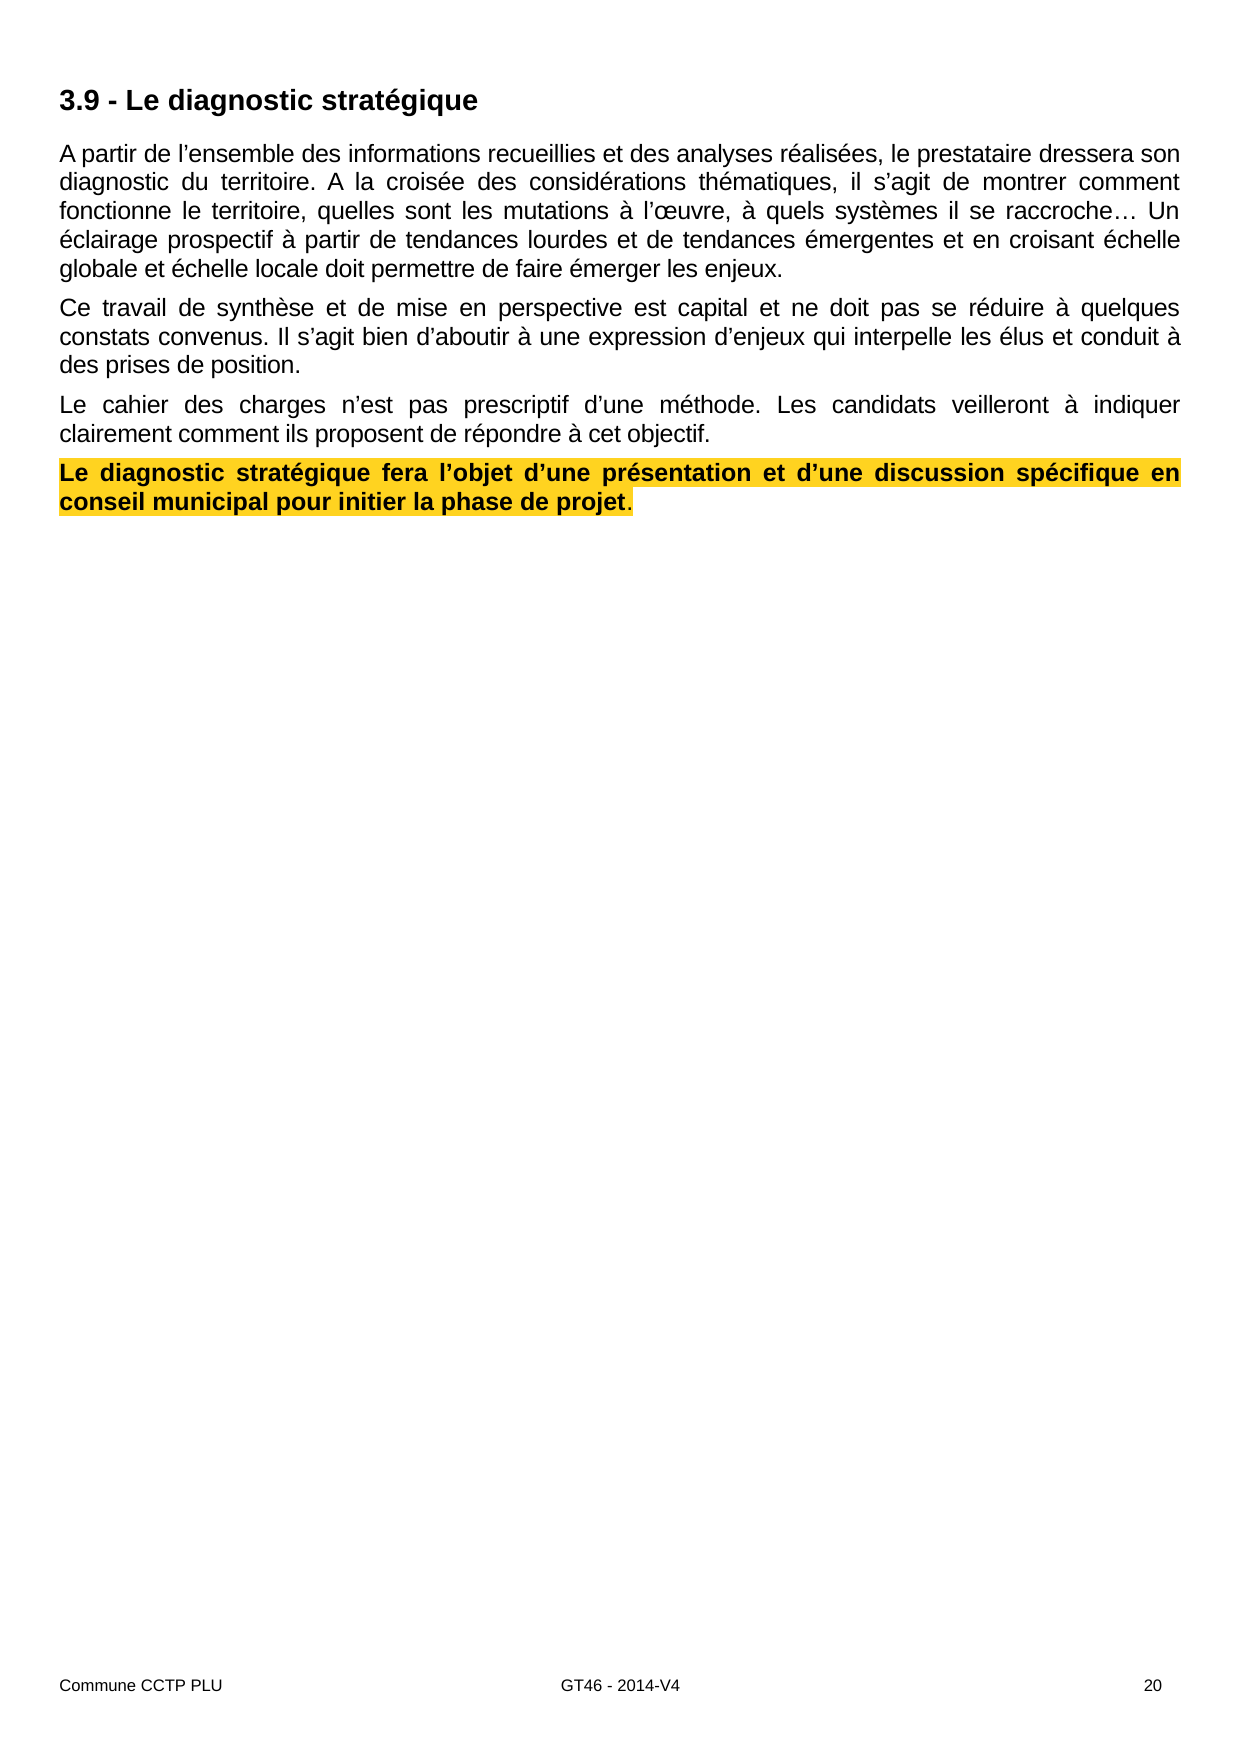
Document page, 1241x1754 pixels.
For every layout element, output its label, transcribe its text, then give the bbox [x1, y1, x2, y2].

text Ce travail de synthèse et de mise en perspective est capital et ne doit pas se réduire à quelques constats convenus. Il s’agit bien d’aboutir à une expression d’enjeux qui interpelle les élus et conduit à des prises de position. [59, 293, 1181, 379]
subtitle 3.9 - Le diagnostic stratégique [59, 83, 1181, 116]
text Le cahier des charges n’est pas prescriptif d’une méthode. Les candidats veilleront à indiquer clairement comment ils proposent de répondre à cet objectif. [59, 390, 1181, 447]
text Le diagnostic stratégique fera l’objet d’une présentation et d’une discussion spécifique en conseil municipal pour initier la phase de projet. [59, 458, 1181, 516]
text A partir de l’ensemble des informations recueillies et des analyses réalisées, le prestataire dressera son diagnostic du territoire. A la croisée des considérations thématiques, il s’agit de montrer comment fonctionne le territoire, quelles sont les mutations à l’œuvre, à quels systèmes il se raccroche… Un éclairage prospectif à partir de tendances lourdes et de tendances émergentes et en croisant échelle globale et échelle locale doit permettre de faire émerger les enjeux. [59, 139, 1181, 282]
